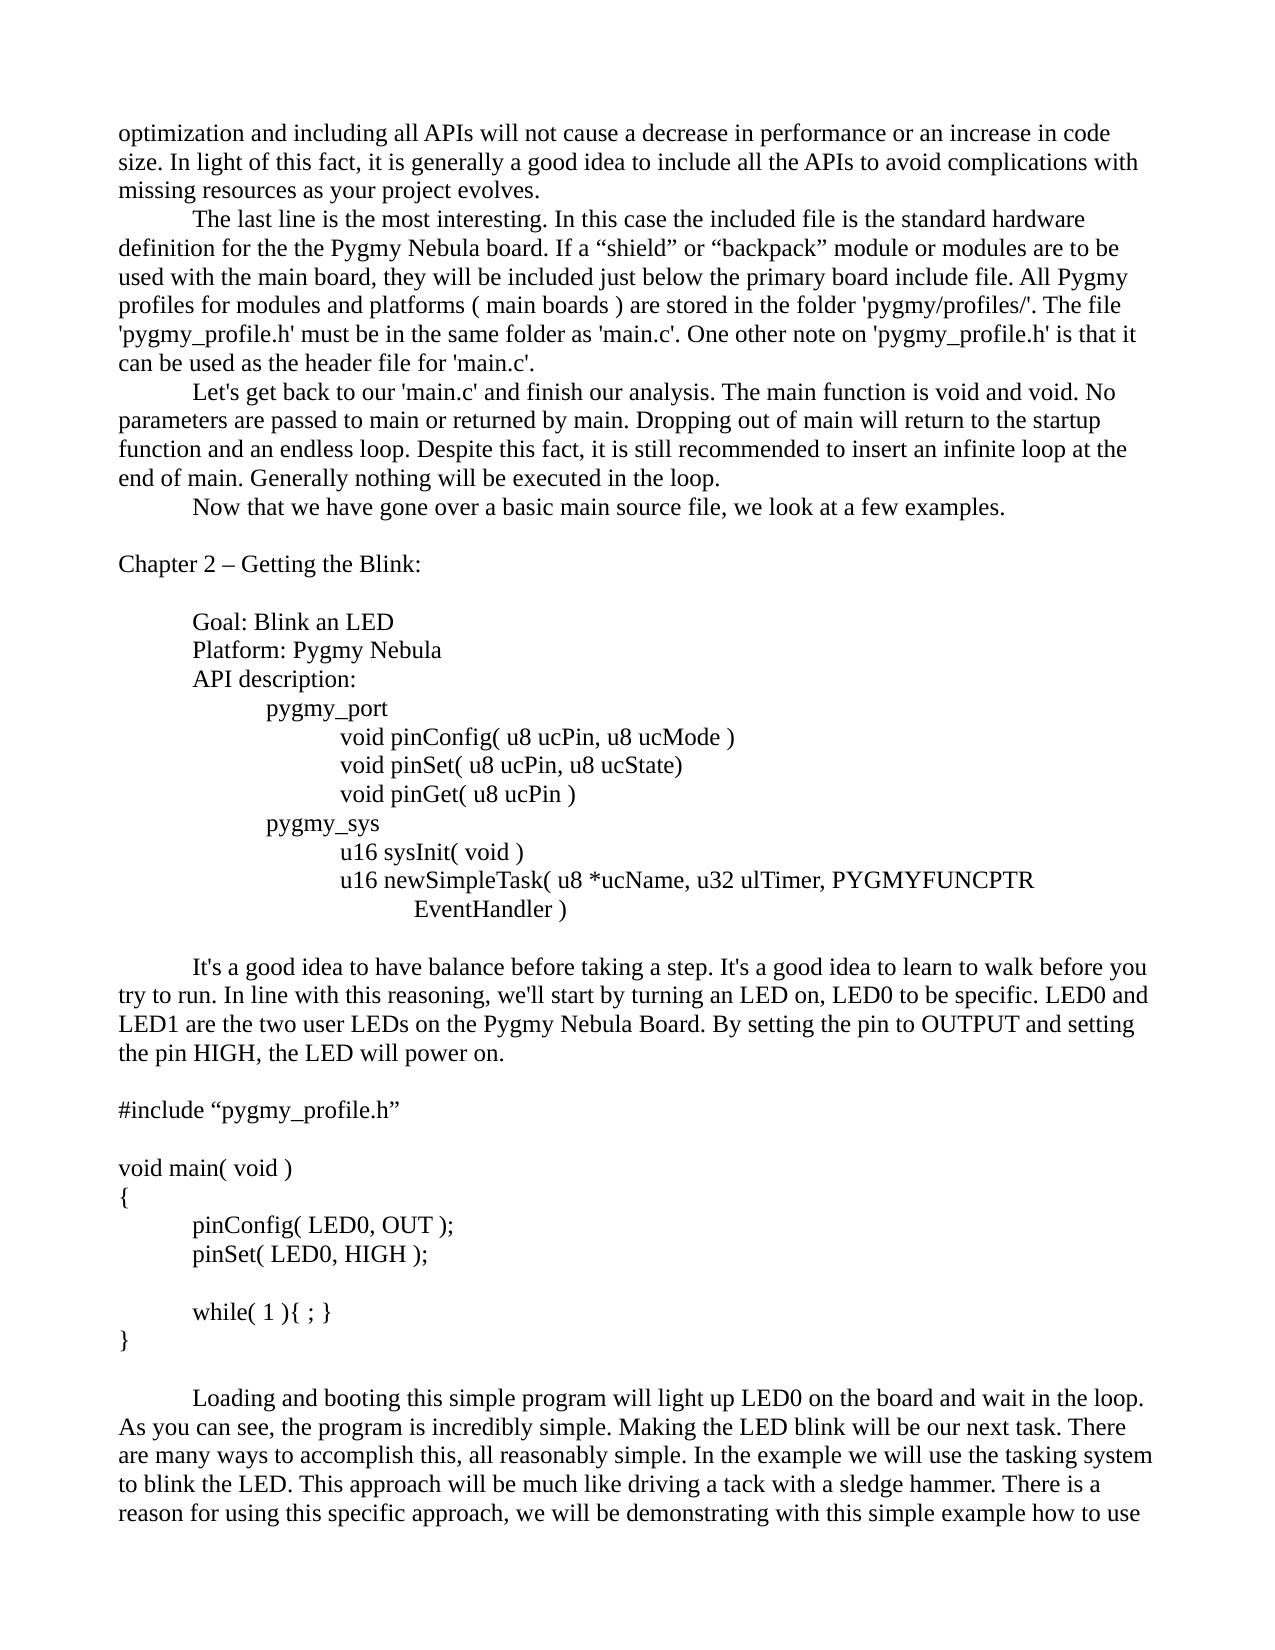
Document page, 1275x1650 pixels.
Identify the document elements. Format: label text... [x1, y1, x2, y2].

text } [118, 1326, 1157, 1354]
text API description: [118, 664, 1157, 693]
text Now that we have gone over a basic main source file, we look at a few examples. [118, 492, 1157, 521]
text It's a good idea to have balance before taking a step. It's a good idea to learn to walk before you try to run. In line with this reasoning, we'll start by turning an LED on, LED0 to be specific. LED0 and LED1 are the two user LEDs on the Pygmy Nebula Board. By setting the pin to OUTPUT and setting the pin HIGH, the LED will power on. [118, 952, 1157, 1067]
text Loading and booting this simple program will light up LED0 on the board and wait in the loop. As you can see, the program is incredibly simple. Making the LED blink will be our next task. There are many ways to accomplish this, all reasonably simple. In the example we will use the tasking system to blink the LED. This approach will be much like driving a tack with a sledge hammer. There is a reason for using this specific approach, we will be demonstrating with this simple example how to use [118, 1383, 1157, 1527]
text while( 1 ){ ; } [118, 1297, 1157, 1326]
text optimization and including all APIs will not cause a decrease in performance or an increase in code size. In light of this fact, it is generally a good idea to include all the APIs to avoid complications with missing resources as your project evolves. [118, 118, 1157, 204]
text Goal: Blink an LED [118, 607, 1157, 636]
text The last line is the most interesting. In this case the included file is the standard hardware definition for the the Pygmy Nebula board. If a “shield” or “backpack” module or modules are to be used with the main board, they will be included just below the primary board include file. All Pygmy profiles for modules and platforms ( main boards ) are stored in the folder 'pygmy/profiles/'. The file 'pygmy_profile.h' must be in the same folder as 'main.c'. One other note on 'pygmy_profile.h' is that it can be used as the header file for 'main.c'. [118, 204, 1157, 377]
text pygmy_sys [118, 808, 1157, 837]
text u16 sysInit( void ) [118, 837, 1157, 866]
text #include “pygmy_profile.h” [118, 1096, 1157, 1124]
text void pinSet( u8 ucPin, u8 ucState) [118, 751, 1157, 779]
text pygmy_port [118, 693, 1157, 722]
text pinConfig( LED0, OUT ); [118, 1211, 1157, 1239]
text pinSet( LED0, HIGH ); [118, 1239, 1157, 1268]
text Platform: Pygmy Nebula [118, 636, 1157, 664]
text void main( void ) [118, 1153, 1157, 1182]
text { [118, 1182, 1157, 1211]
text void pinGet( u8 ucPin ) [118, 779, 1157, 808]
text void pinConfig( u8 ucPin, u8 ucMode ) [118, 722, 1157, 751]
text u16 newSimpleTask( u8 *ucName, u32 ulTimer, PYGMYFUNCPTR EventHandler ) [118, 866, 1157, 923]
text Let's get back to our 'main.c' and finish our analysis. The main function is void and void. No parameters are passed to main or returned by main. Dropping out of main will return to the startup function and an endless loop. Despite this fact, it is still recommended to insert an infinite loop at the end of main. Generally nothing will be executed in the loop. [118, 377, 1157, 492]
text Chapter 2 – Getting the Blink: [118, 549, 1157, 578]
